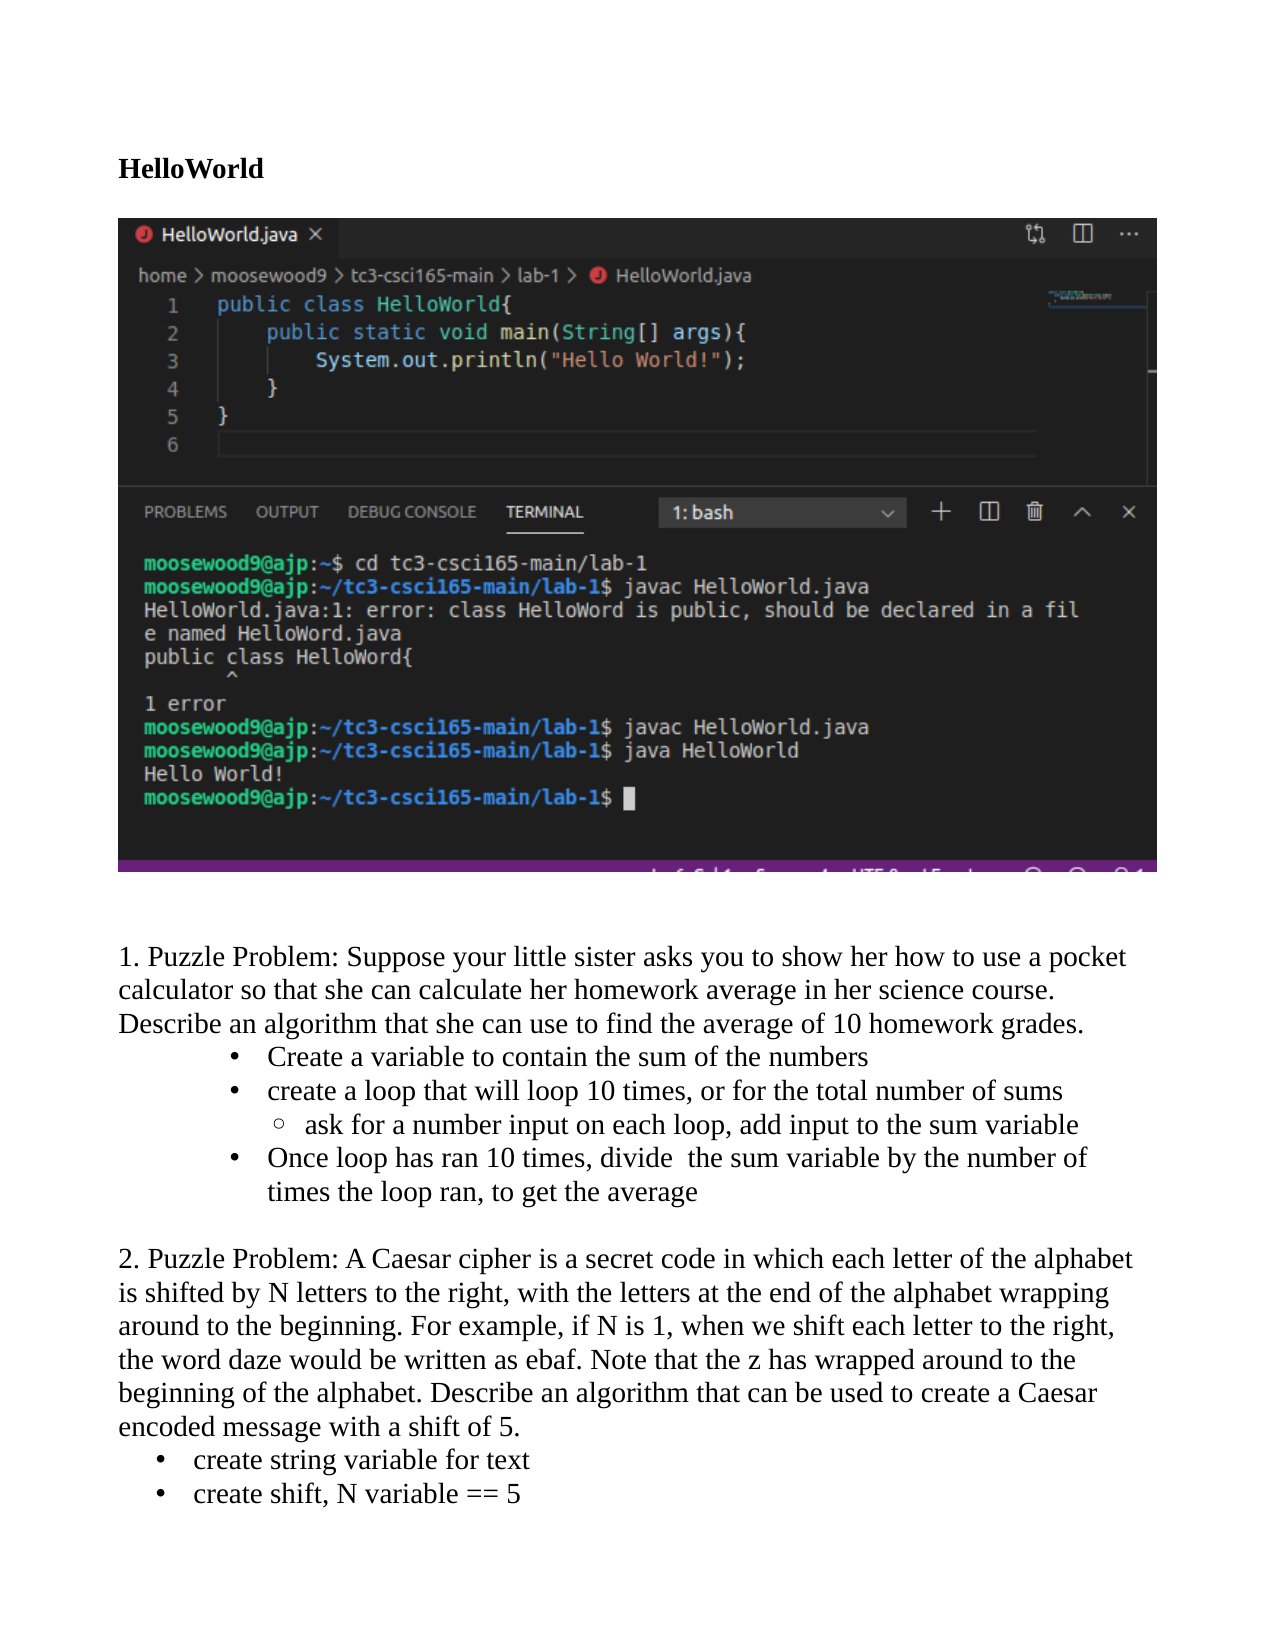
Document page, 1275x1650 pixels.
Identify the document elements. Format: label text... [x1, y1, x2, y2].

picture [118, 218, 1157, 872]
list create string variable for text [156, 1442, 1157, 1476]
list ask for a number input on each loop, add input to the sum variable [267, 1107, 1157, 1140]
list Once loop has ran 10 times, divide the sum variable by the number of times the loop ran, to get the average [229, 1140, 1157, 1208]
text HelloWorld [118, 152, 1157, 185]
list create shift, N variable == 5 [156, 1476, 1157, 1510]
list create a loop that will loop 10 times, or for the total number of sums [229, 1073, 1157, 1107]
text 1. Puzzle Problem: Suppose your little sister asks you to show her how to use a pocket calculator so that she can calculate her homework average in her science course. Describe an algorithm that she can use to find the average of 10 homework grades. [118, 939, 1157, 1039]
text 2. Puzzle Problem: A Caesar cipher is a secret code in which each letter of the alphabet is shifted by N letters to the right, with the letters at the end of the alphabet wrapping around to the beginning. For example, if N is 1, when we shift each letter to the right, the word daze would be written as ebaf. Note that the z has wrapped around to the beginning of the alphabet. Describe an algorithm that can be used to create a Caesar encoded message with a shift of 5. [118, 1241, 1157, 1442]
list Create a variable to contain the sum of the numbers [229, 1039, 1157, 1073]
